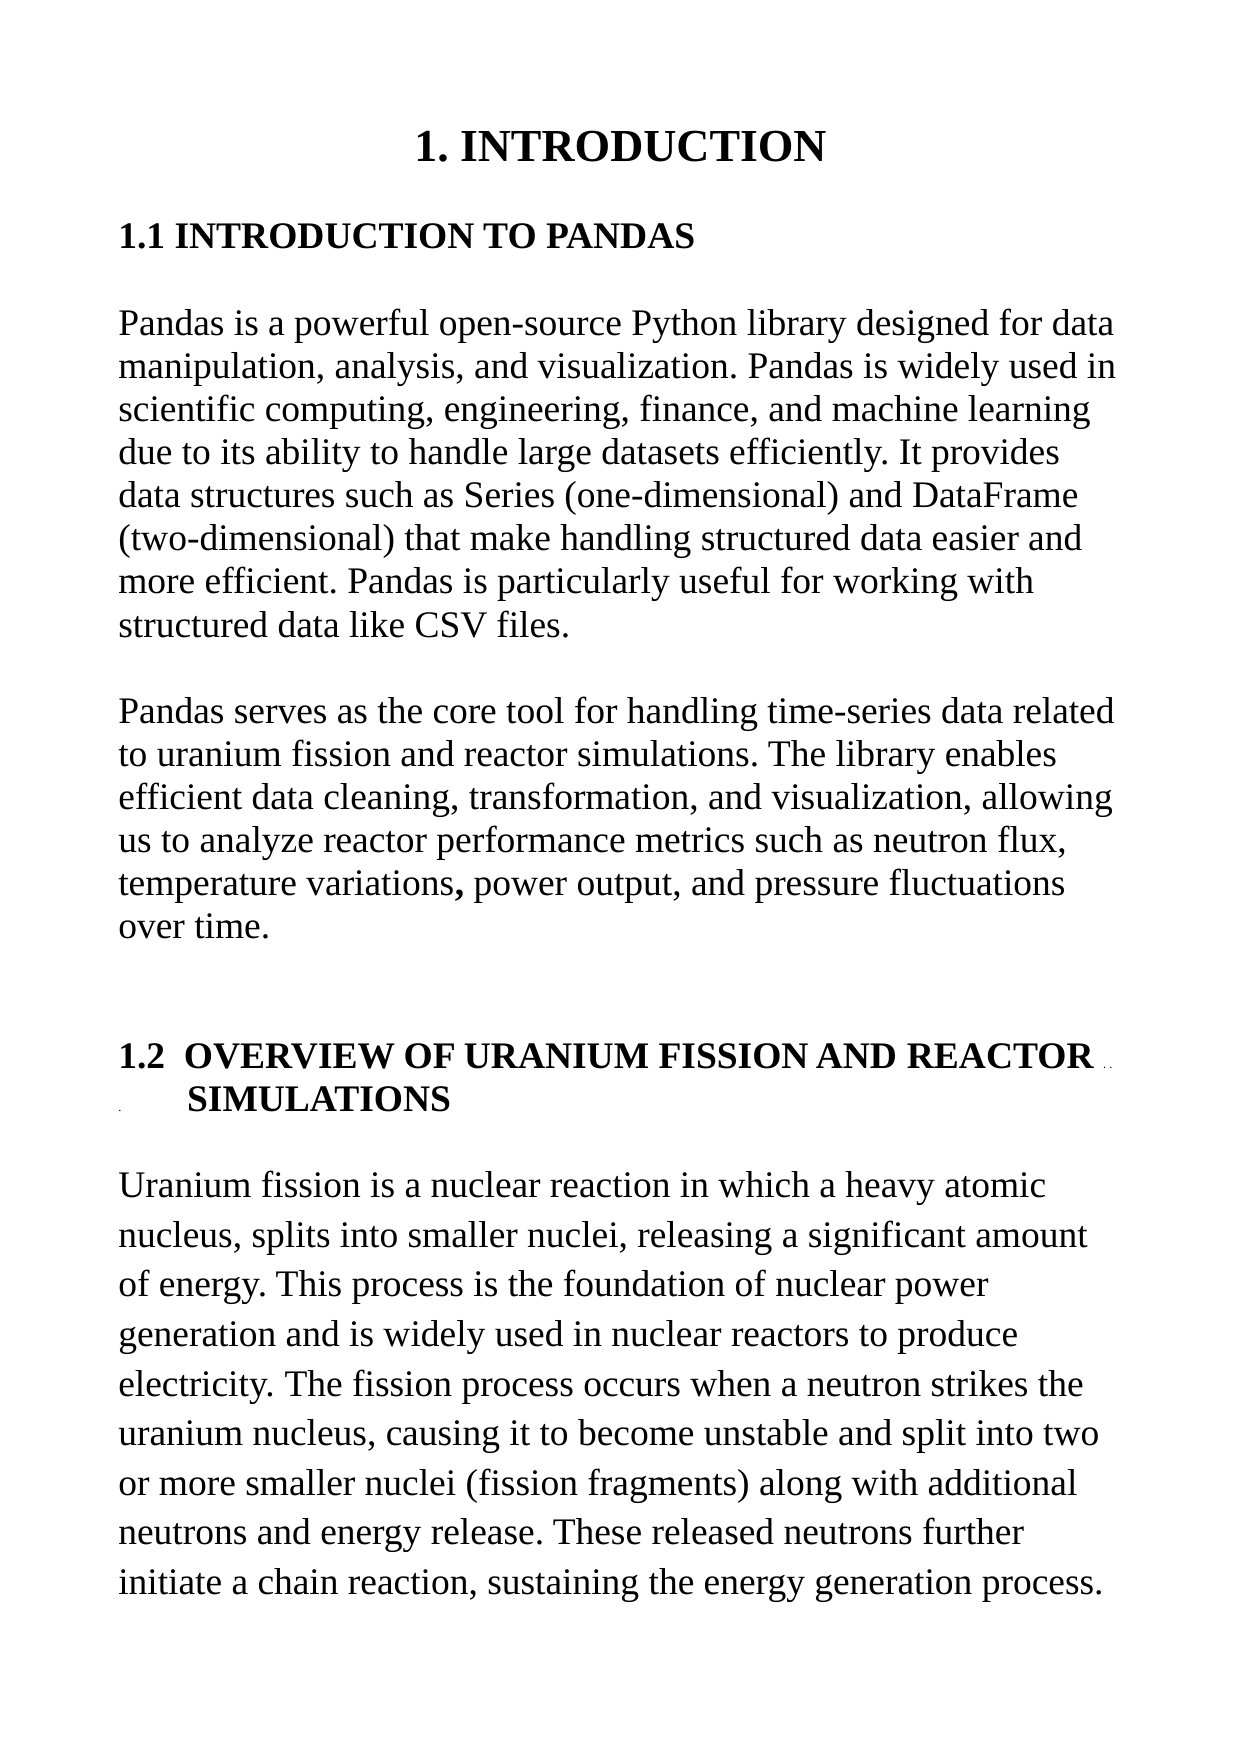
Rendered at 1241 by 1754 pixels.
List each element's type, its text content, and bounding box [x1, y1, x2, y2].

text Uranium fission is a nuclear reaction in which a heavy atomic nucleus, splits into smaller nuclei, releasing a significant amount of energy. This process is the foundation of nuclear power generation and is widely used in nuclear reactors to produce electricity. The fission process occurs when a neutron strikes the uranium nucleus, causing it to become unstable and split into two or more smaller nuclei (fission fragments) along with additional neutrons and energy release. These released neutrons further initiate a chain reaction, sustaining the energy generation process. [118, 1163, 1123, 1602]
text 1. INTRODUCTION [118, 118, 1123, 171]
text Pandas is a powerful open-source Python library designed for data manipulation, analysis, and visualization. Pandas is widely used in scientific computing, engineering, finance, and machine learning due to its ability to handle large datasets efficiently. It provides data structures such as Series (one-dimensional) and DataFrame (two-dimensional) that make handling structured data easier and more efficient. Pandas is particularly useful for working with structured data like CSV files. [118, 300, 1123, 645]
text 1.1 INTRODUCTION TO PANDAS [118, 214, 1123, 257]
text 1.2 OVERVIEW OF URANIUM FISSION AND REACTOR . . . SIMULATIONS [118, 1033, 1123, 1119]
text Pandas serves as the core tool for handling time-series data related to uranium fission and reactor simulations. The library enables efficient data cleaning, transformation, and visualization, allowing us to analyze reactor performance metrics such as neutron flux, temperature variations, power output, and pressure fluctuations over time. [118, 688, 1123, 947]
